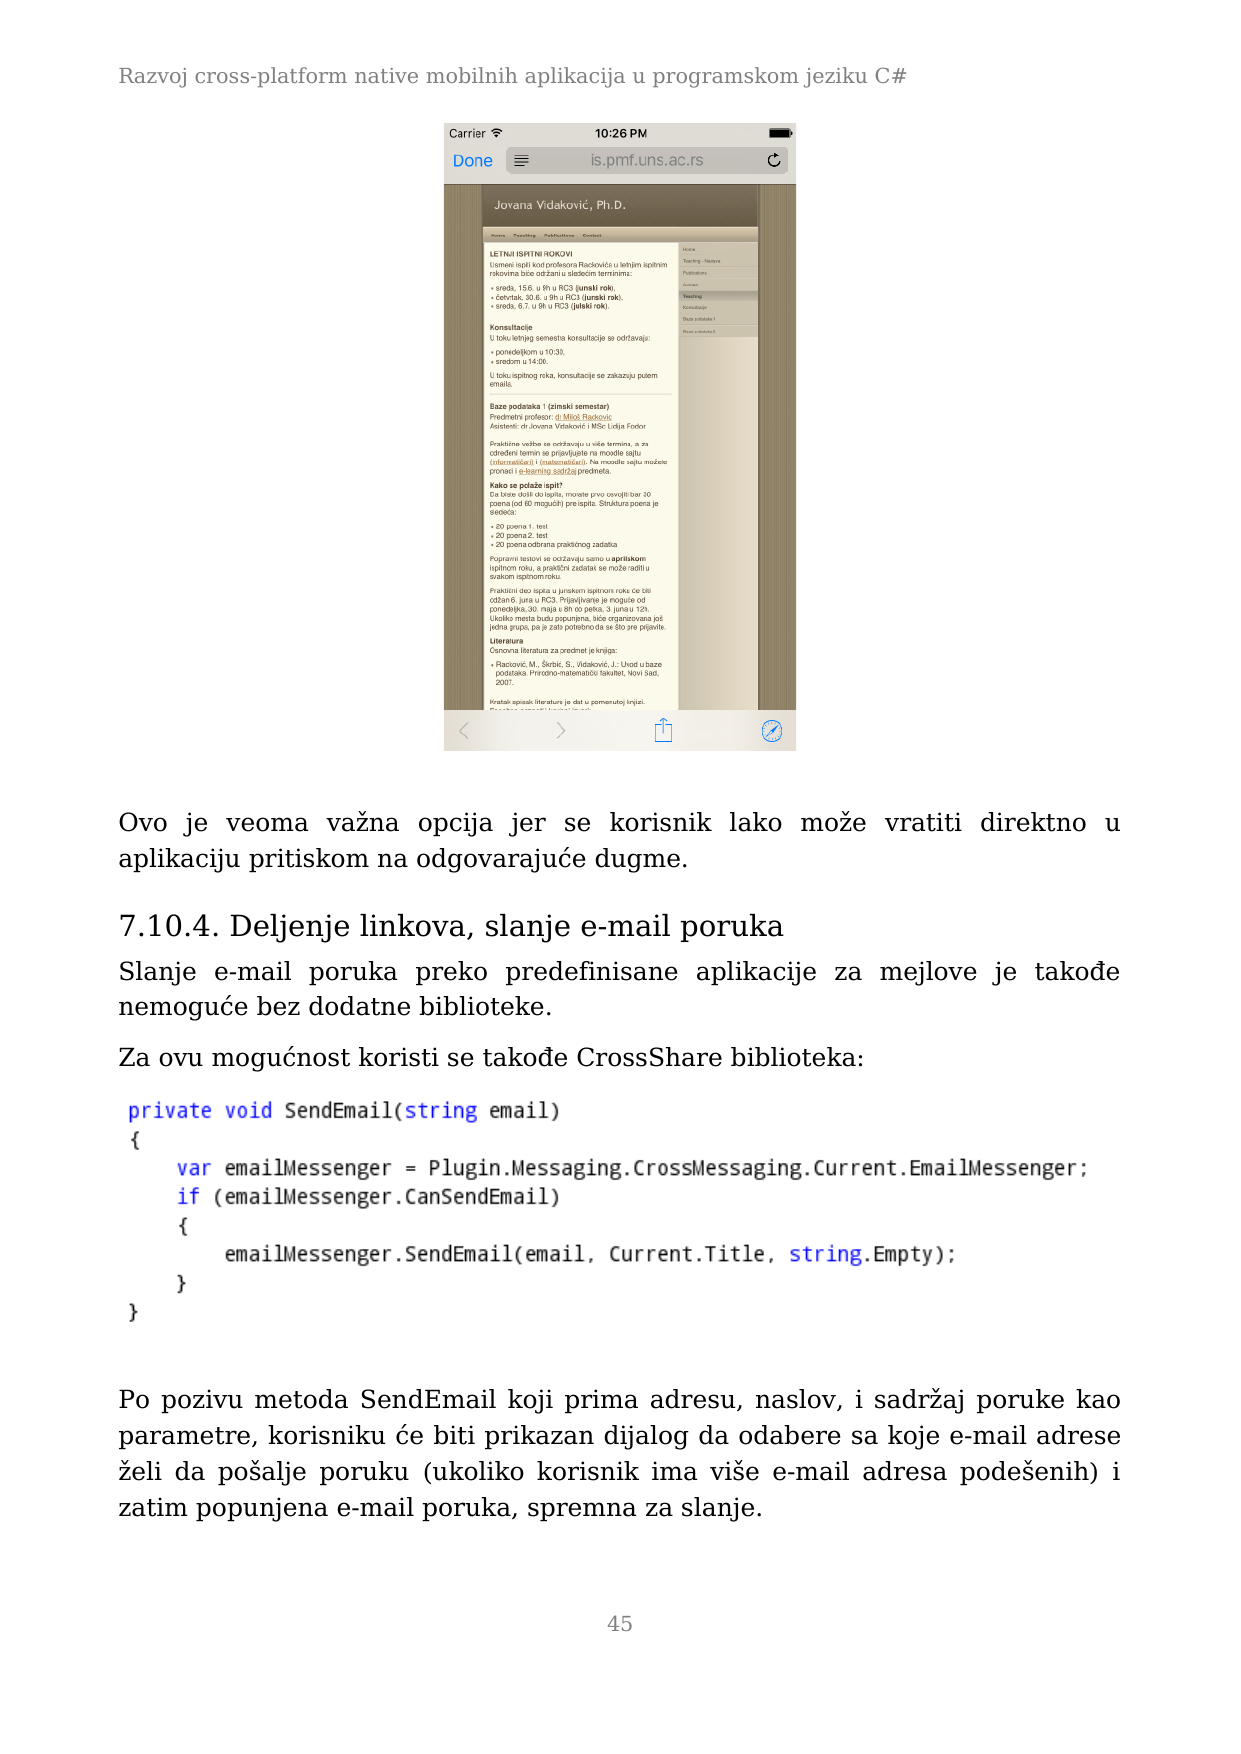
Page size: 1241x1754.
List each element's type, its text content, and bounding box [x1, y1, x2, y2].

picture [118, 1092, 1123, 1328]
text Ovo je veoma važna opcija jer se korisnik lako može vratiti direktno u aplikaciju pritiskom na odgovarajuće dugme. [118, 807, 1122, 872]
picture [443, 123, 797, 751]
text Slanje e-mail poruka preko predefinisane aplikacije za mejlove je takođe nemoguće bez dodatne biblioteke. [118, 955, 1122, 1021]
text Za ovu mogućnost koristi se takođe CrossShare biblioteka: [118, 1042, 1122, 1072]
text Po pozivu metoda SendEmail koji prima adresu, naslov, i sadržaj poruke kao parametre, korisniku će biti prikazan dijalog da odabere sa koje e-mail adrese želi da pošalje poruku (ukoliko korisnik ima više e-mail adresa podešenih) i zatim popunjena e-mail poruka, spremna za slanje. [118, 1384, 1122, 1522]
subtitle 7.10.4. Deljenje linkova, slanje e-mail poruka [118, 908, 1122, 943]
